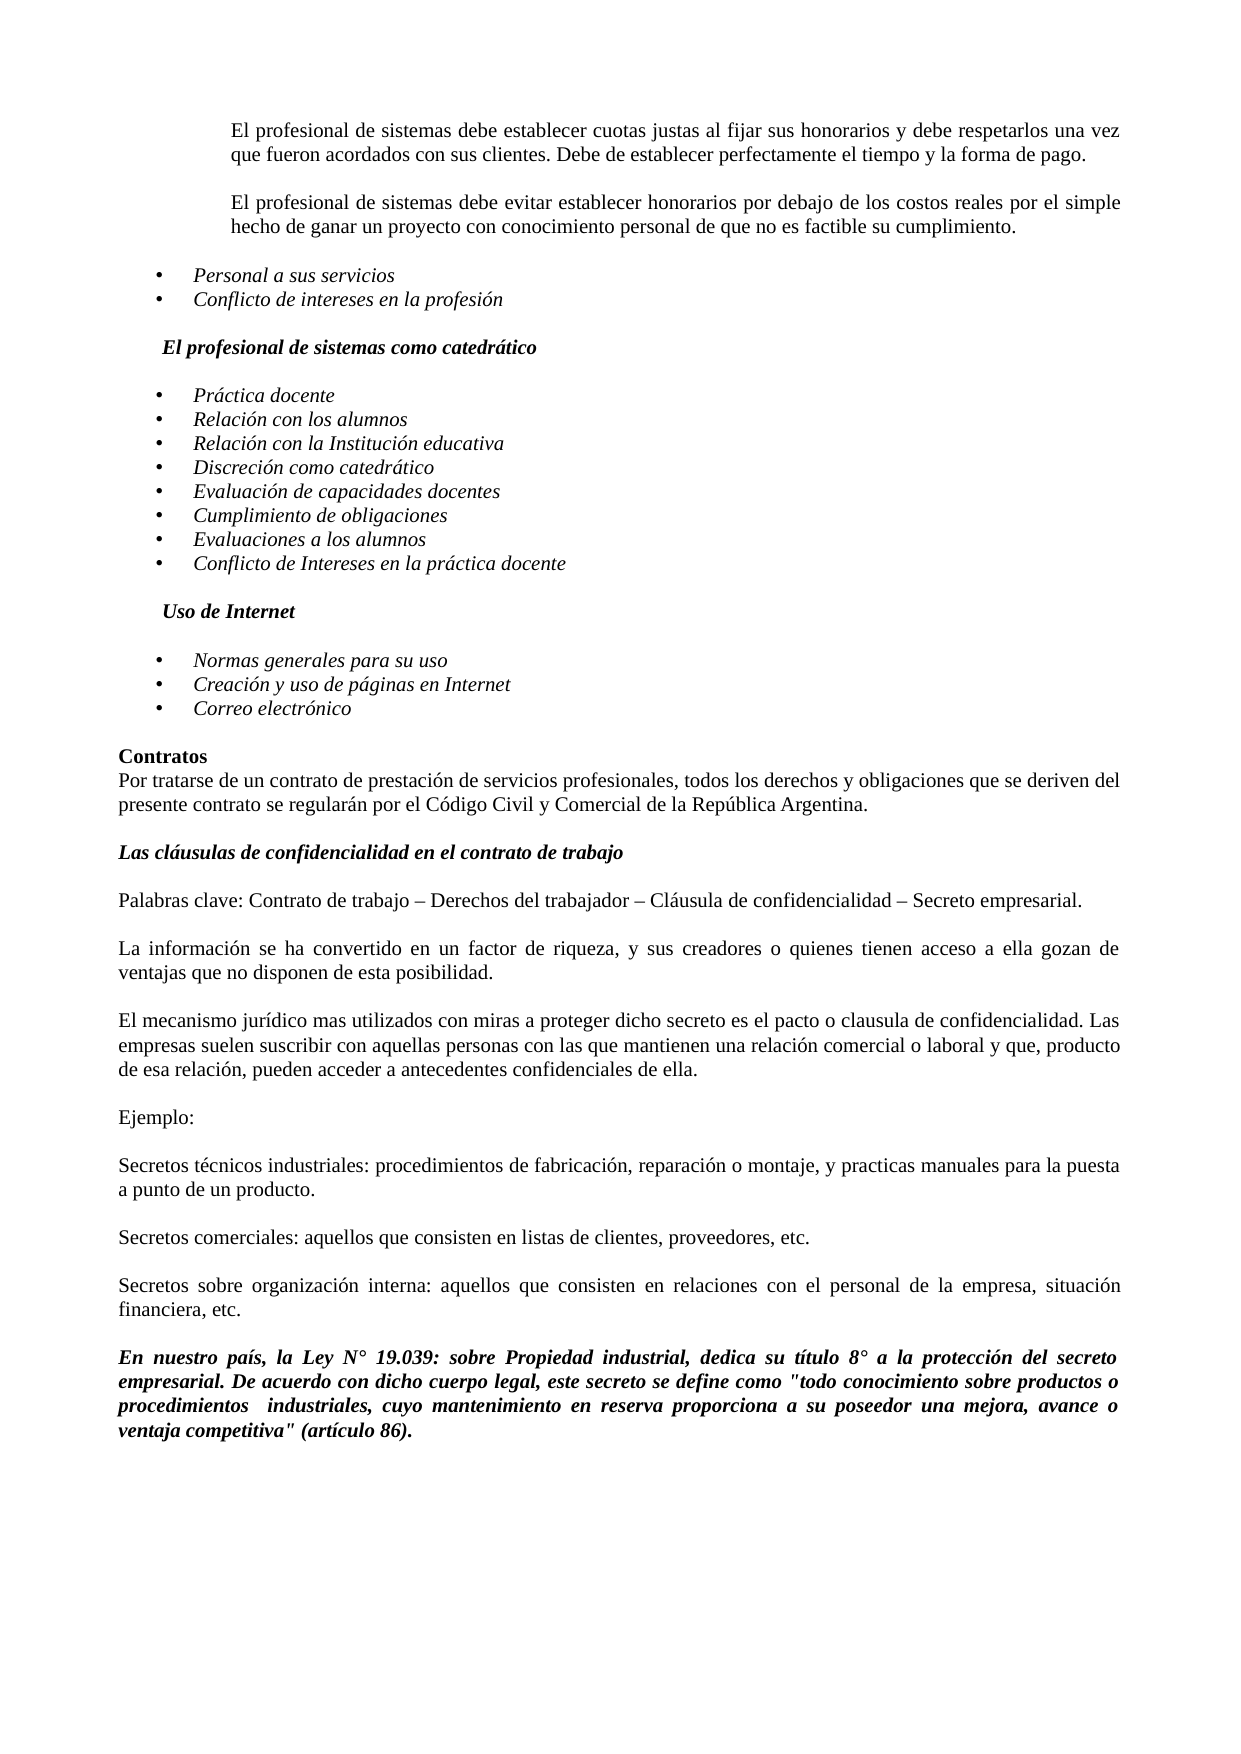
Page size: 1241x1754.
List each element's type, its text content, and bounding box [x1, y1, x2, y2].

list Personal a sus servicios [156, 262, 1122, 287]
list El profesional de sistemas debe evitar establecer honorarios por debajo de los costos reales por el simple hecho de ganar un proyecto con conocimiento personal de que no es factible su cumplimiento. [193, 190, 1122, 238]
list Conflicto de intereses en la profesión [156, 287, 1122, 311]
text Por tratarse de un contrato de prestación de servicios profesionales, todos los derechos y obligaciones que se deriven del presente contrato se regularán por el Código Civil y Comercial de la República Argentina. [118, 768, 1122, 816]
text Secretos comerciales: aquellos que consisten en listas de clientes, proveedores, etc. [118, 1225, 1122, 1249]
list Relación con los alumnos [156, 407, 1122, 431]
list Correo electrónico [156, 696, 1122, 720]
text La información se ha convertido en un factor de riqueza, y sus creadores o quienes tienen acceso a ella gozan de ventajas que no disponen de esta posibilidad. [118, 936, 1122, 984]
text El profesional de sistemas como catedrático [118, 335, 1122, 359]
text Uso de Internet [118, 599, 1122, 623]
text En nuestro país, la Ley N° 19.039: sobre Propiedad industrial, dedica su título 8° a la protección del secreto empresarial. De acuerdo con dicho cuerpo legal, este secreto se define como "todo conocimiento sobre productos o procedimientos industriales, cuyo mantenimiento en reserva proporciona a su poseedor una mejora, avance o ventaja competitiva" (artículo 86). [118, 1345, 1122, 1442]
list Conflicto de Intereses en la práctica docente [156, 551, 1122, 575]
text Palabras clave: Contrato de trabajo – Derechos del trabajador – Cláusula de confidencialidad – Secreto empresarial. [118, 888, 1122, 912]
text Secretos sobre organización interna: aquellos que consisten en relaciones con el personal de la empresa, situación financiera, etc. [118, 1273, 1122, 1321]
text Las cláusulas de confidencialidad en el contrato de trabajo [118, 840, 1122, 864]
list Evaluación de capacidades docentes [156, 479, 1122, 503]
list Normas generales para su uso [156, 647, 1122, 672]
list Cumplimiento de obligaciones [156, 503, 1122, 527]
text Contratos [118, 744, 1122, 768]
text El mecanismo jurídico mas utilizados con miras a proteger dicho secreto es el pacto o clausula de confidencialidad. Las empresas suelen suscribir con aquellas personas con las que mantienen una relación comercial o laboral y que, producto de esa relación, pueden acceder a antecedentes confidenciales de ella. [118, 1008, 1122, 1081]
text Ejemplo: [118, 1105, 1122, 1129]
list Creación y uso de páginas en Internet [156, 672, 1122, 696]
list Práctica docente [156, 383, 1122, 407]
list Evaluaciones a los alumnos [156, 527, 1122, 551]
list Discreción como catedrático [156, 455, 1122, 479]
list El profesional de sistemas debe establecer cuotas justas al fijar sus honorarios y debe respetarlos una vez que fueron acordados con sus clientes. Debe de establecer perfectamente el tiempo y la forma de pago. [193, 118, 1122, 166]
list Relación con la Institución educativa [156, 431, 1122, 455]
text Secretos técnicos industriales: procedimientos de fabricación, reparación o montaje, y practicas manuales para la puesta a punto de un producto. [118, 1153, 1122, 1201]
